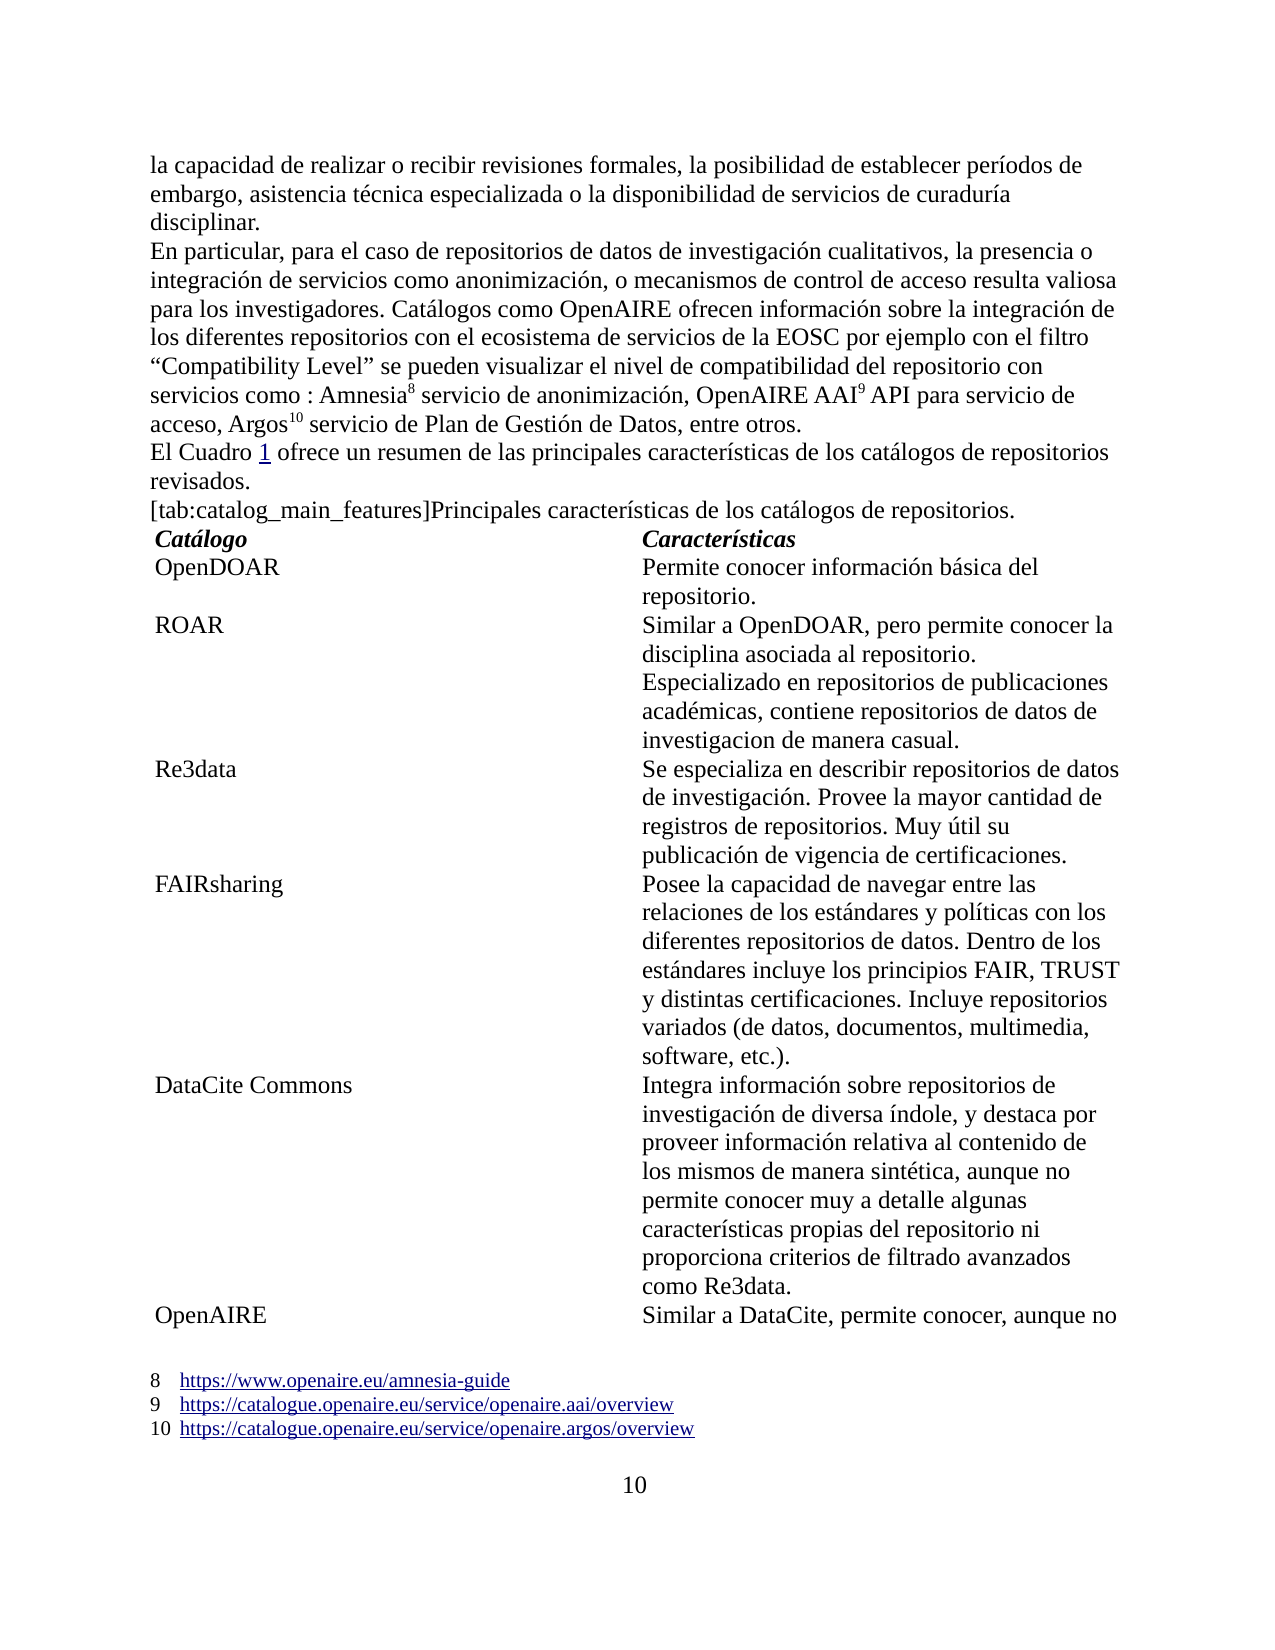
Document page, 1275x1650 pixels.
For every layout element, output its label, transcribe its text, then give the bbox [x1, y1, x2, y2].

table_cell OpenDOAR [150, 553, 637, 610]
table_cell FAIRsharing [150, 869, 637, 1070]
text la capacidad de realizar o recibir revisiones formales, la posibilidad de establecer períodos de embargo, asistencia técnica especializada o la disponibilidad de servicios de curaduría disciplinar. En particular, para el caso de repositorios de datos de investigación cualitativos, la presencia o integración de servicios como anonimización, o mecanismos de control de acceso resulta valiosa para los investigadores. Catálogos como OpenAIRE ofrecen información sobre la integración de los diferentes repositorios con el ecosistema de servicios de la EOSC por ejemplo con el filtro “Compatibility Level” se pueden visualizar el nivel de compatibilidad del repositorio con servicios como : Amnesia servicio de anonimización, OpenAIRE AAI API para servicio de acceso, Argos servicio de Plan de Gestión de Datos, entre otros. El Cuadro 1 ofrece un resumen de las principales características de los catálogos de repositorios revisados. [150, 150, 1125, 495]
table_cell ROAR [150, 610, 637, 754]
table_cell DataCite Commons [150, 1070, 637, 1300]
text https://catalogue.openaire.eu/service/openaire.aai/overview [150, 1392, 1125, 1416]
table_cell Permite conocer información básica del repositorio. [638, 553, 1125, 610]
table_cell Re3data [150, 754, 637, 869]
table_cell Integra información sobre repositorios de investigación de diversa índole, y destaca por proveer información relativa al contenido de los mismos de manera sintética, aunque no permite conocer muy a detalle algunas características propias del repositorio ni proporciona criterios de filtrado avanzados como Re3data. [638, 1070, 1125, 1300]
table_cell Similar a DataCite, permite conocer, aunque no [638, 1300, 1125, 1329]
table_cell Se especializa en describir repositorios de datos de investigación. Provee la mayor cantidad de registros de repositorios. Muy útil su publicación de vigencia de certificaciones. [638, 754, 1125, 869]
table_header Catálogo [150, 524, 637, 552]
table_header Características [638, 524, 1125, 552]
text https://catalogue.openaire.eu/service/openaire.argos/overview [150, 1416, 1125, 1440]
table_cell OpenAIRE [150, 1300, 637, 1329]
table_cell Posee la capacidad de navegar entre las relaciones de los estándares y políticas con los diferentes repositorios de datos. Dentro de los estándares incluye los principios FAIR, TRUST y distintas certificaciones. Incluye repositorios variados (de datos, documentos, multimedia, software, etc.). [638, 869, 1125, 1070]
text [tab:catalog_main_features]Principales características de los catálogos de repositorios. [150, 495, 1125, 524]
table_cell Similar a OpenDOAR, pero permite conocer la disciplina asociada al repositorio. Especializado en repositorios de publicaciones académicas, contiene repositorios de datos de investigacion de manera casual. [638, 610, 1125, 754]
text https://www.openaire.eu/amnesia-guide [150, 1368, 1125, 1392]
